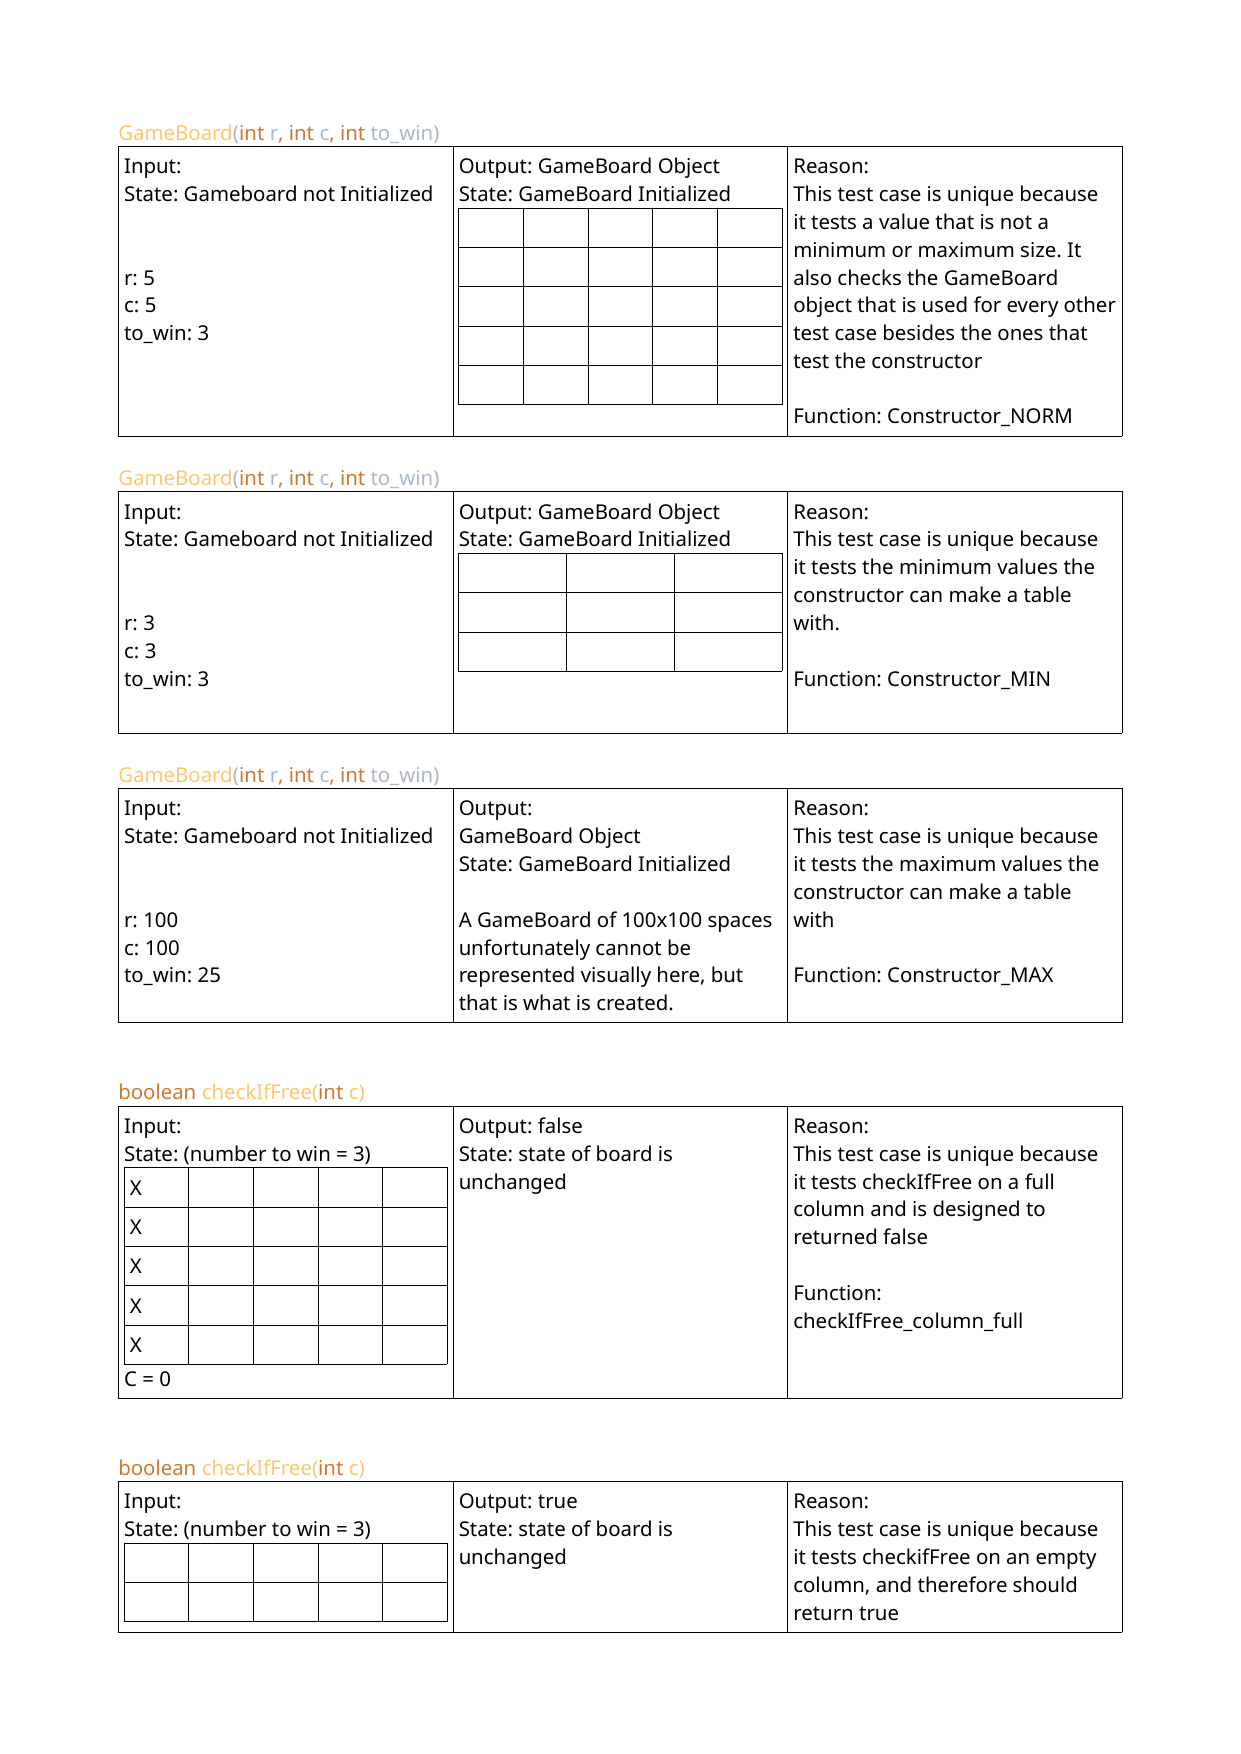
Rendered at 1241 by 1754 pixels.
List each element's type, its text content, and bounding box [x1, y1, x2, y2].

table_cell [125, 1583, 188, 1621]
table_cell [589, 366, 652, 404]
table_header [567, 554, 674, 592]
table_cell [653, 248, 717, 286]
table_header [383, 1168, 447, 1207]
table_cell [718, 327, 782, 365]
table_header Reason: This test case is unique because it tests checkifFree on an empty column, and therefore should return true [788, 1482, 1122, 1632]
table_header [254, 1544, 318, 1582]
table_cell X [125, 1208, 188, 1246]
table_cell [383, 1247, 447, 1285]
table_header Reason: This test case is unique because it tests the maximum values the constructor can make a table with Function: Constructor_MAX [788, 789, 1122, 1022]
text boolean checkIfFree(int c) [118, 1078, 1122, 1106]
table_header Reason: This test case is unique because it tests the minimum values the constructor can make a table with. Function: Constructor_MIN [788, 492, 1122, 732]
table_header Output: GameBoard Object State: GameBoard Initialized A GameBoard of 100x100 spaces unfortunately cannot be represented visually here, but that is what is created. [454, 789, 787, 1022]
table_header Reason: This test case is unique because it tests checkIfFree on a full column and is designed to returned false Function: checkIfFree_column_full [788, 1107, 1122, 1398]
table_cell [653, 366, 717, 404]
table_header [653, 209, 717, 247]
table_cell [459, 327, 523, 365]
table_header Output: GameBoard Object State: GameBoard Initialized [454, 147, 787, 436]
table_cell [589, 248, 652, 286]
table_cell [524, 287, 588, 326]
table_cell [459, 248, 523, 286]
table_header [125, 1544, 188, 1582]
table_cell [718, 248, 782, 286]
text GameBoard(int r, int c, int to_win) [118, 463, 1122, 491]
table_cell [254, 1583, 318, 1621]
table_header [319, 1168, 382, 1207]
table_cell [589, 287, 652, 326]
table_cell [718, 287, 782, 326]
text boolean checkIfFree(int c) [118, 1453, 1122, 1481]
table_header [189, 1544, 253, 1582]
table_cell [189, 1208, 253, 1246]
table_cell [524, 366, 588, 404]
table_header Input: State: Gameboard not Initialized r: 100 c: 100 to_win: 25 [119, 789, 453, 1022]
table_cell [653, 287, 717, 326]
table_cell [567, 593, 674, 632]
table_header [383, 1544, 447, 1582]
table_cell [383, 1326, 447, 1364]
table_cell X [125, 1247, 188, 1285]
table_cell [254, 1247, 318, 1285]
table_cell [675, 593, 782, 632]
table_header X [125, 1168, 188, 1207]
table_cell X [125, 1286, 188, 1325]
table_header [254, 1168, 318, 1207]
table_cell [189, 1583, 253, 1621]
table_cell [189, 1326, 253, 1364]
table_header Output: false State: state of board is unchanged [454, 1107, 787, 1398]
table_cell [319, 1286, 382, 1325]
table_header [319, 1544, 382, 1582]
table_cell [319, 1247, 382, 1285]
table_header Output: GameBoard Object State: GameBoard Initialized [454, 492, 787, 732]
table_cell [254, 1286, 318, 1325]
table_header Input: State: Gameboard not Initialized r: 5 c: 5 to_win: 3 [119, 147, 453, 436]
table_cell [319, 1208, 382, 1246]
table_cell [524, 327, 588, 365]
table_cell [383, 1208, 447, 1246]
table_cell [459, 633, 566, 671]
table_header Input: State: (number to win = 3) [119, 1482, 453, 1632]
table_cell [319, 1583, 382, 1621]
table_header Input: State: Gameboard not Initialized r: 3 c: 3 to_win: 3 [119, 492, 453, 732]
table_cell [254, 1326, 318, 1364]
text GameBoard(int r, int c, int to_win) [118, 118, 1122, 146]
table_cell [459, 287, 523, 326]
table_header [718, 209, 782, 247]
table_header Reason: This test case is unique because it tests a value that is not a minimum or maximum size. It also checks the GameBoard object that is used for every other test case besides the ones that test the constructor Function: Constructor_NORM [788, 147, 1122, 436]
table_header [189, 1168, 253, 1207]
text GameBoard(int r, int c, int to_win) [118, 760, 1122, 788]
table_header [524, 209, 588, 247]
table_cell [319, 1326, 382, 1364]
table_cell [459, 593, 566, 632]
table_header [675, 554, 782, 592]
table_cell [189, 1286, 253, 1325]
table_cell [459, 366, 523, 404]
table_cell [383, 1583, 447, 1621]
table_cell [589, 327, 652, 365]
table_header [589, 209, 652, 247]
table_cell [567, 633, 674, 671]
table_cell [653, 327, 717, 365]
table_cell [675, 633, 782, 671]
table_header [459, 209, 523, 247]
table_cell [383, 1286, 447, 1325]
table_cell [524, 248, 588, 286]
table_cell [254, 1208, 318, 1246]
table_cell [189, 1247, 253, 1285]
table_cell [718, 366, 782, 404]
table_header Input: State: (number to win = 3) C = 0 [119, 1107, 453, 1398]
table_header Output: true State: state of board is unchanged [454, 1482, 787, 1632]
table_cell X [125, 1326, 188, 1364]
table_header [459, 554, 566, 592]
